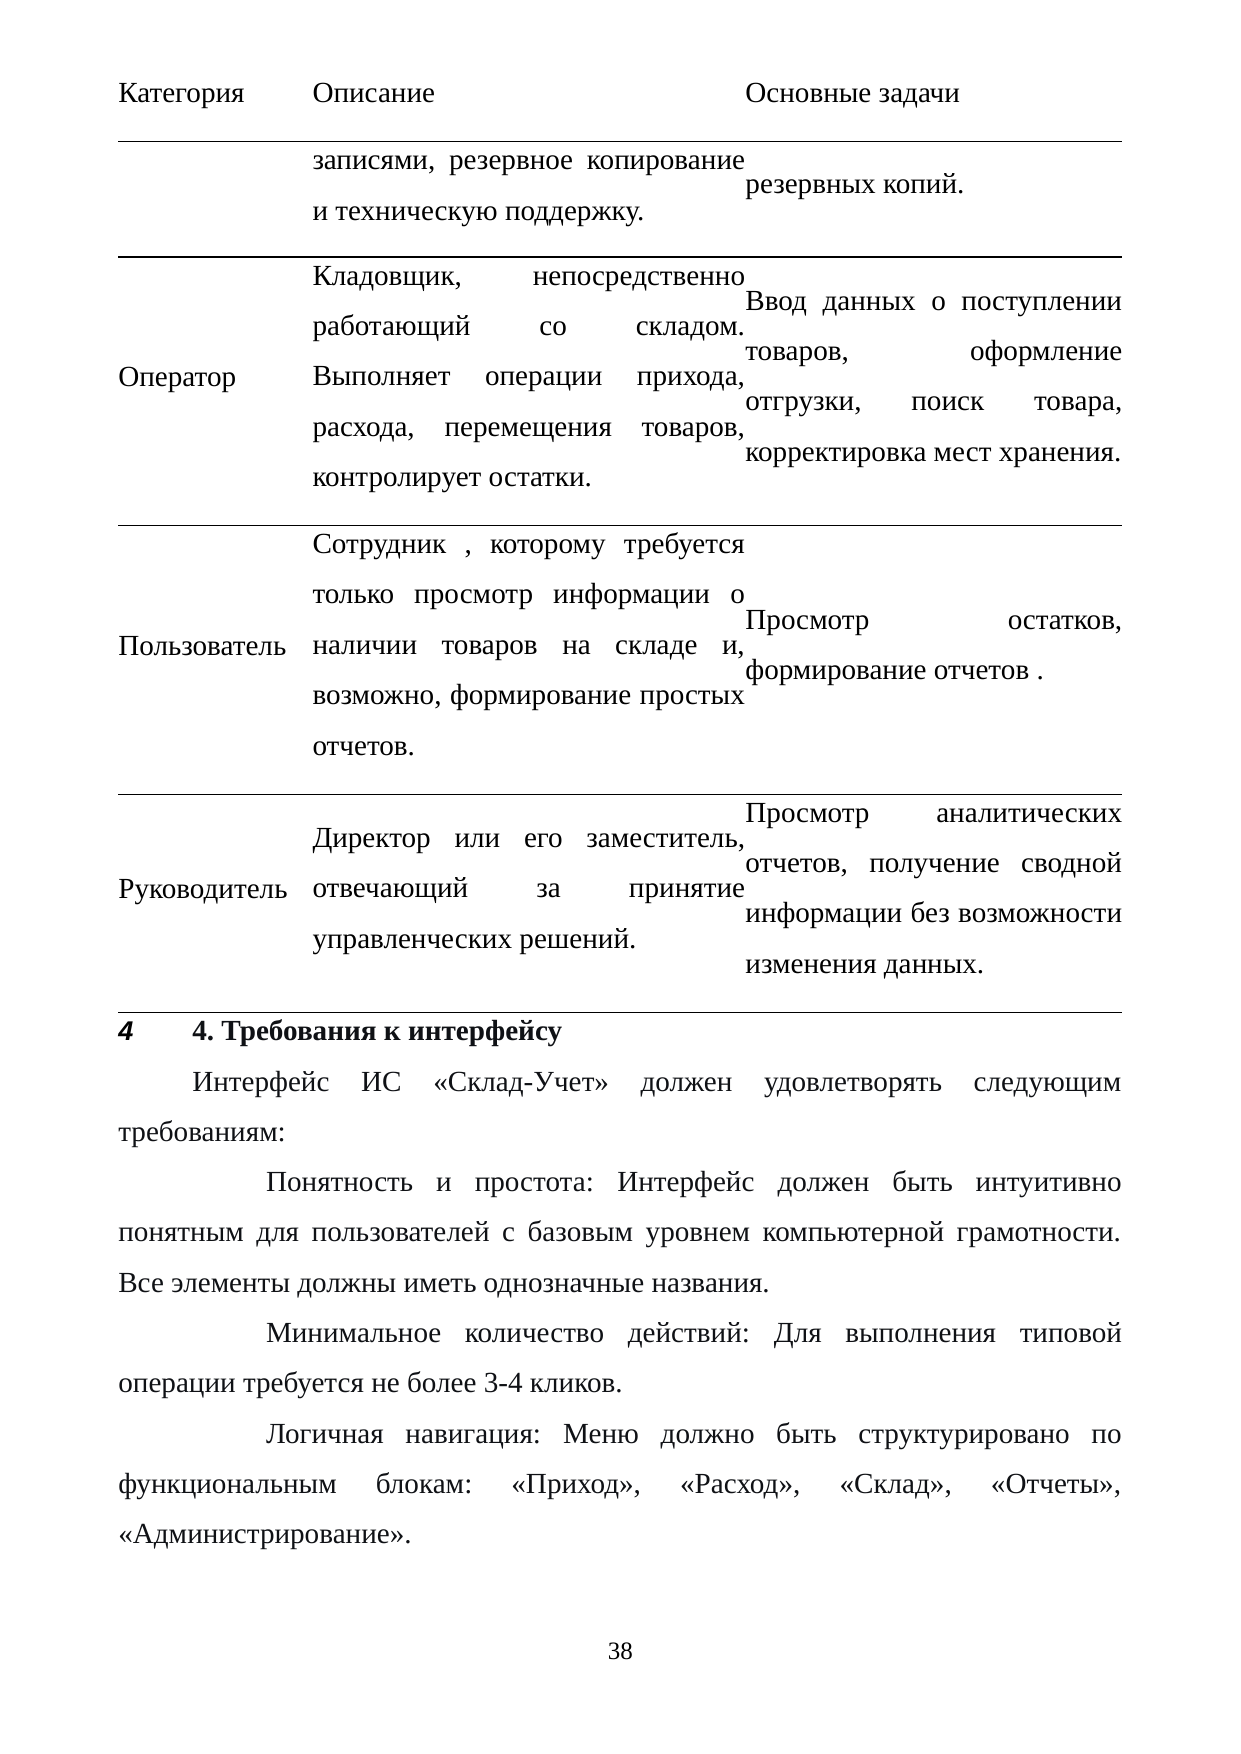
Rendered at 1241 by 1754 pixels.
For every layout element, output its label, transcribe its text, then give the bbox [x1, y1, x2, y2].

list Понятность и простота: Интерфейс должен быть интуитивно понятным для пользователей с базовым уровнем компьютерной грамотности. Все элементы должны иметь однозначные названия. [118, 1164, 1122, 1298]
table_cell Кладовщик, непосредственно работающий со складом. Выполняет операции прихода, расхода, перемещения товаров, контролирует остатки. [312, 258, 745, 525]
list Минимальное количество действий: Для выполнения типовой операции требуется не более 3-4 кликов. [118, 1315, 1122, 1399]
table_cell Ввод данных о поступлении товаров, оформление отгрузки, поиск товара, корректировка мест хранения. [745, 258, 1122, 525]
table_header Описание [312, 75, 745, 141]
table_cell Директор или его заместитель, отвечающий за принятие управленческих решений. [312, 795, 745, 1012]
text Интерфейс ИС «Склад-Учет» должен удовлетворять следующим требованиям: [118, 1064, 1122, 1147]
table_cell Просмотр остатков, формирование отчетов . [745, 526, 1122, 793]
table_cell Руководитель [118, 795, 312, 1012]
table_cell [118, 142, 312, 256]
table_cell Пользователь [118, 526, 312, 793]
subtitle 4. Требования к интерфейсу [118, 1013, 1122, 1047]
table_cell Оператор [118, 258, 312, 525]
table_cell Просмотр аналитических отчетов, получение сводной информации без возможности изменения данных. [745, 795, 1122, 1012]
table_cell Сотрудник , которому требуется только просмотр информации о наличии товаров на складе и, возможно, формирование простых отчетов. [312, 526, 745, 793]
table_cell резервных копий. [745, 142, 1122, 256]
list Логичная навигация: Меню должно быть структурировано по функциональным блокам: «Приход», «Расход», «Склад», «Отчеты», «Администрирование». [118, 1416, 1122, 1550]
table_header Категория [118, 75, 312, 141]
table_header Основные задачи [745, 75, 1122, 141]
table_cell записями, резервное копирование и техническую поддержку. [312, 142, 745, 256]
